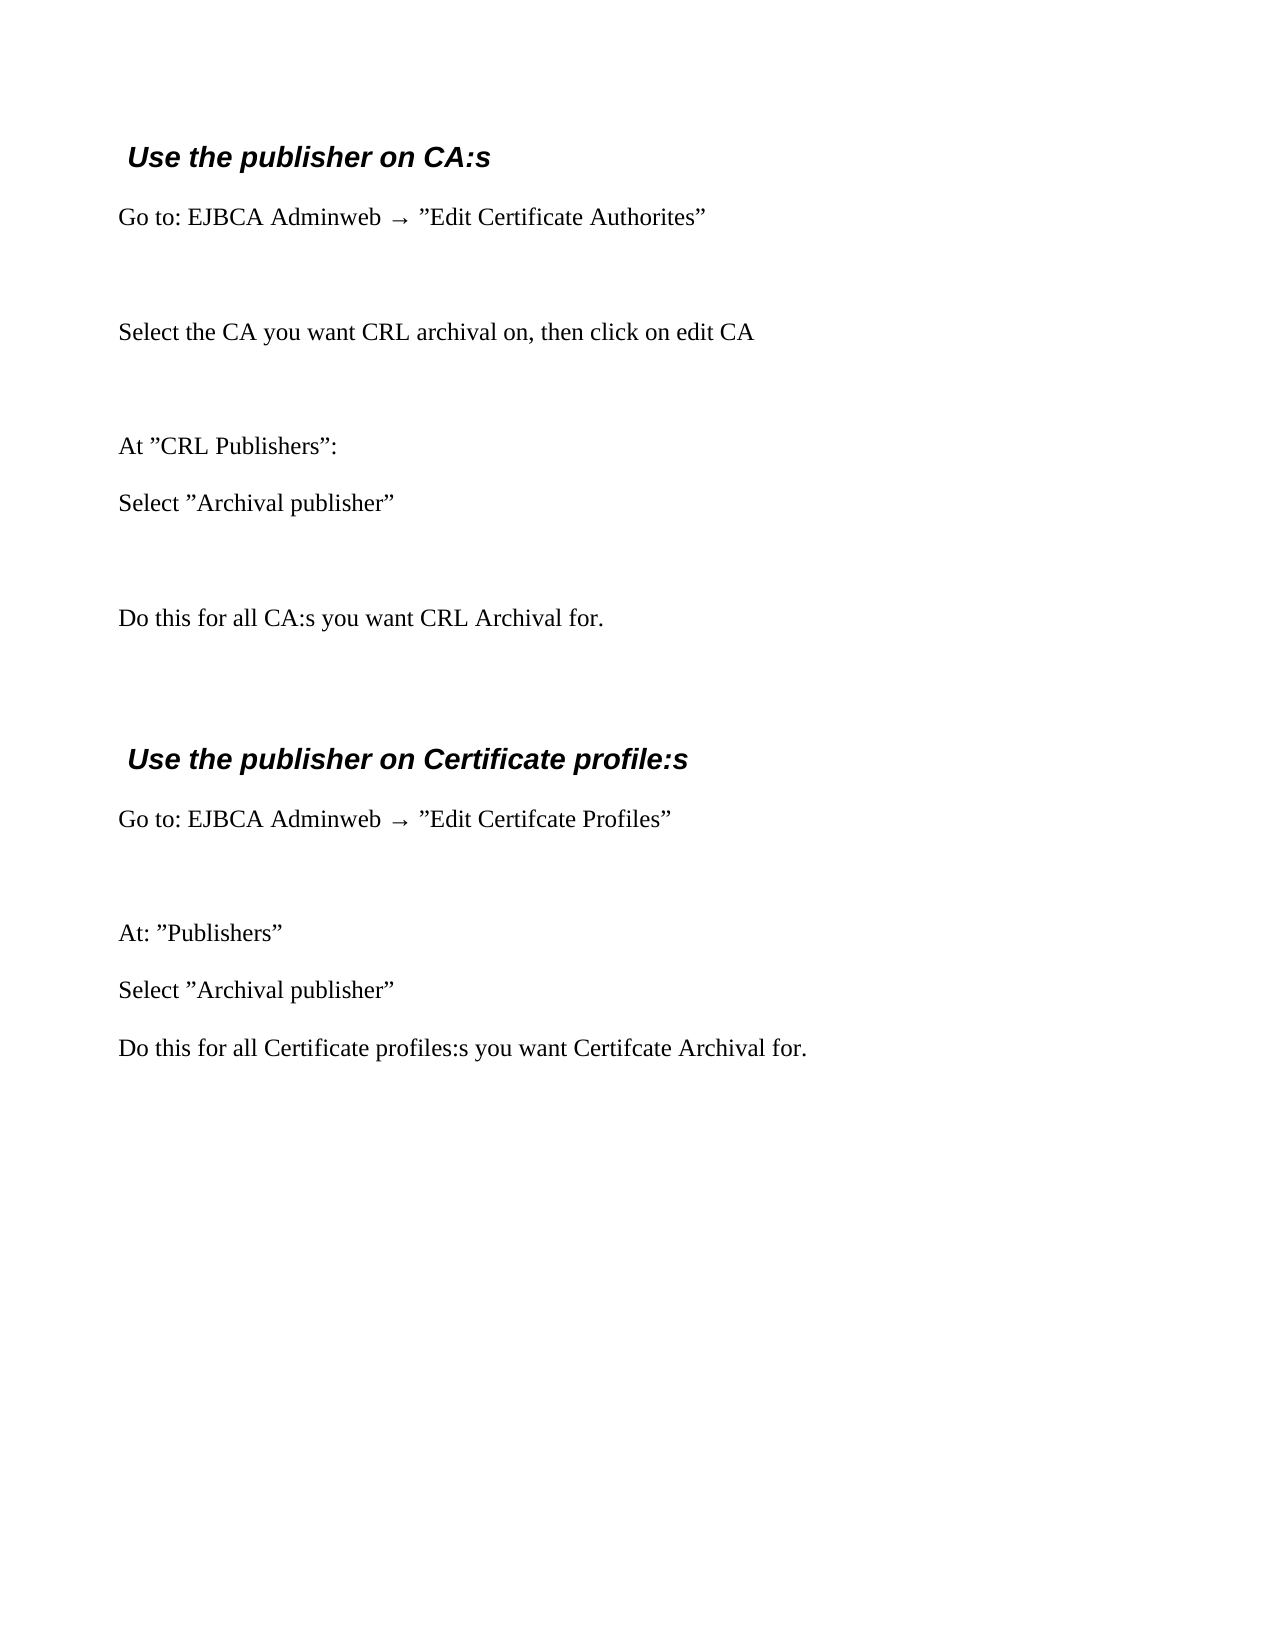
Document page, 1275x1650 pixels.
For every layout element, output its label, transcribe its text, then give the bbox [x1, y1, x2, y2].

subtitle Use the publisher on CA:s [127, 141, 1207, 174]
text Select ”Archival publisher” [118, 977, 1216, 1004]
text Select ”Archival publisher” [118, 489, 1216, 517]
subtitle Use the publisher on Certificate profile:s [127, 743, 1207, 776]
text Go to: EJBCA Adminweb → ”Edit Certificate Authorites” [118, 203, 1216, 231]
text Select the CA you want CRL archival on, then click on edit CA [118, 318, 1216, 345]
text Do this for all Certificate profiles:s you want Certifcate Archival for. [118, 1034, 1216, 1062]
text At ”CRL Publishers”: [118, 432, 1216, 460]
text Do this for all CA:s you want CRL Archival for. [118, 604, 1216, 631]
text At: ”Publishers” [118, 919, 1216, 947]
text Go to: EJBCA Adminweb → ”Edit Certifcate Profiles” [118, 805, 1216, 833]
